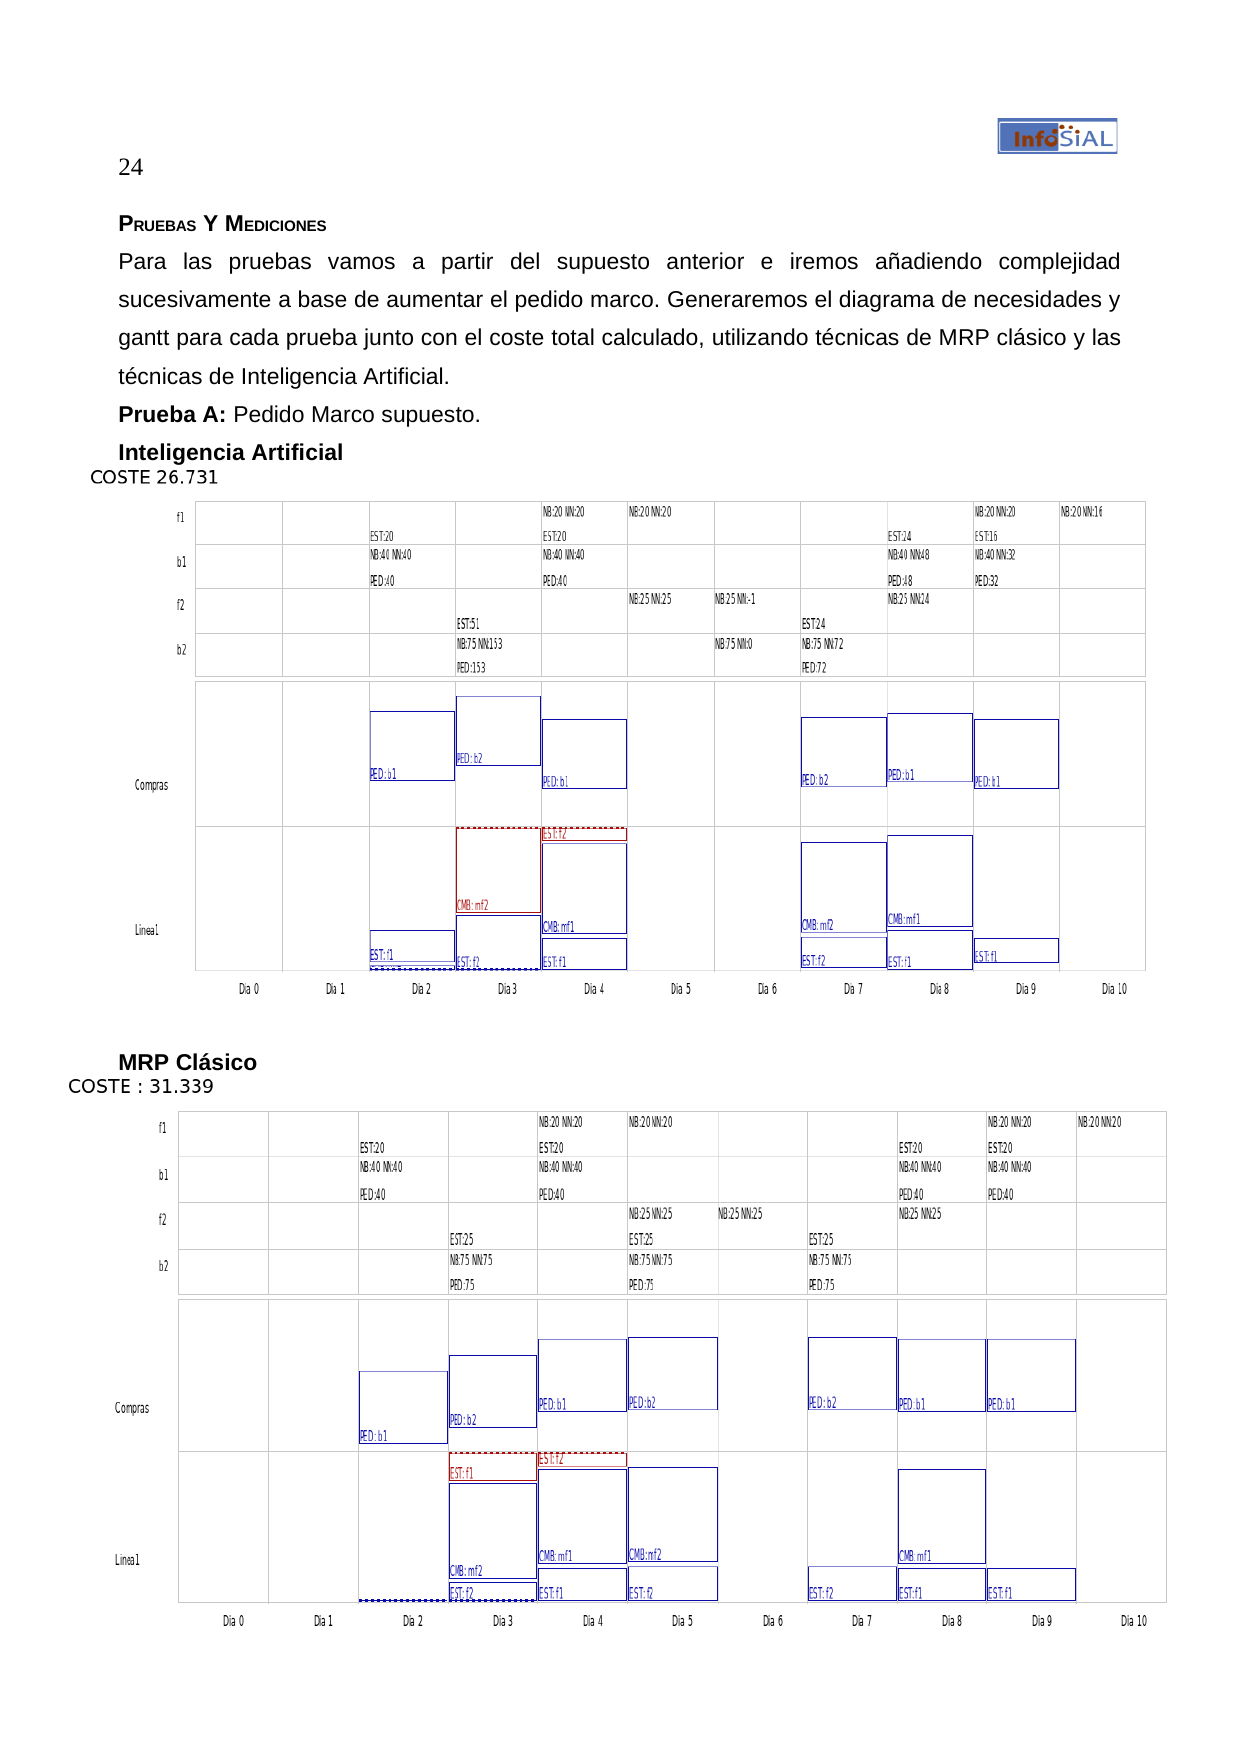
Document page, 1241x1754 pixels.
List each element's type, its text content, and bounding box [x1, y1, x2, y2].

text Pruebas Y Mediciones [118, 210, 1122, 236]
text Prueba A: Pedido Marco supuesto. [118, 402, 1122, 427]
picture [997, 118, 1118, 154]
text MRP Clásico [118, 1050, 1122, 1075]
picture [85, 465, 1155, 999]
text Inteligencia Artificial [118, 440, 1122, 465]
text Para las pruebas vamos a partir del supuesto anterior e iremos añadiendo complejidad sucesivamente a base de aumentar el pedido marco. Generaremos el diagrama de necesidades y gantt para cada prueba junto con el coste total calculado, utilizando técnicas de MRP clásico y las técnicas de Inteligencia Artificial. [118, 249, 1122, 389]
picture [63, 1075, 1177, 1630]
